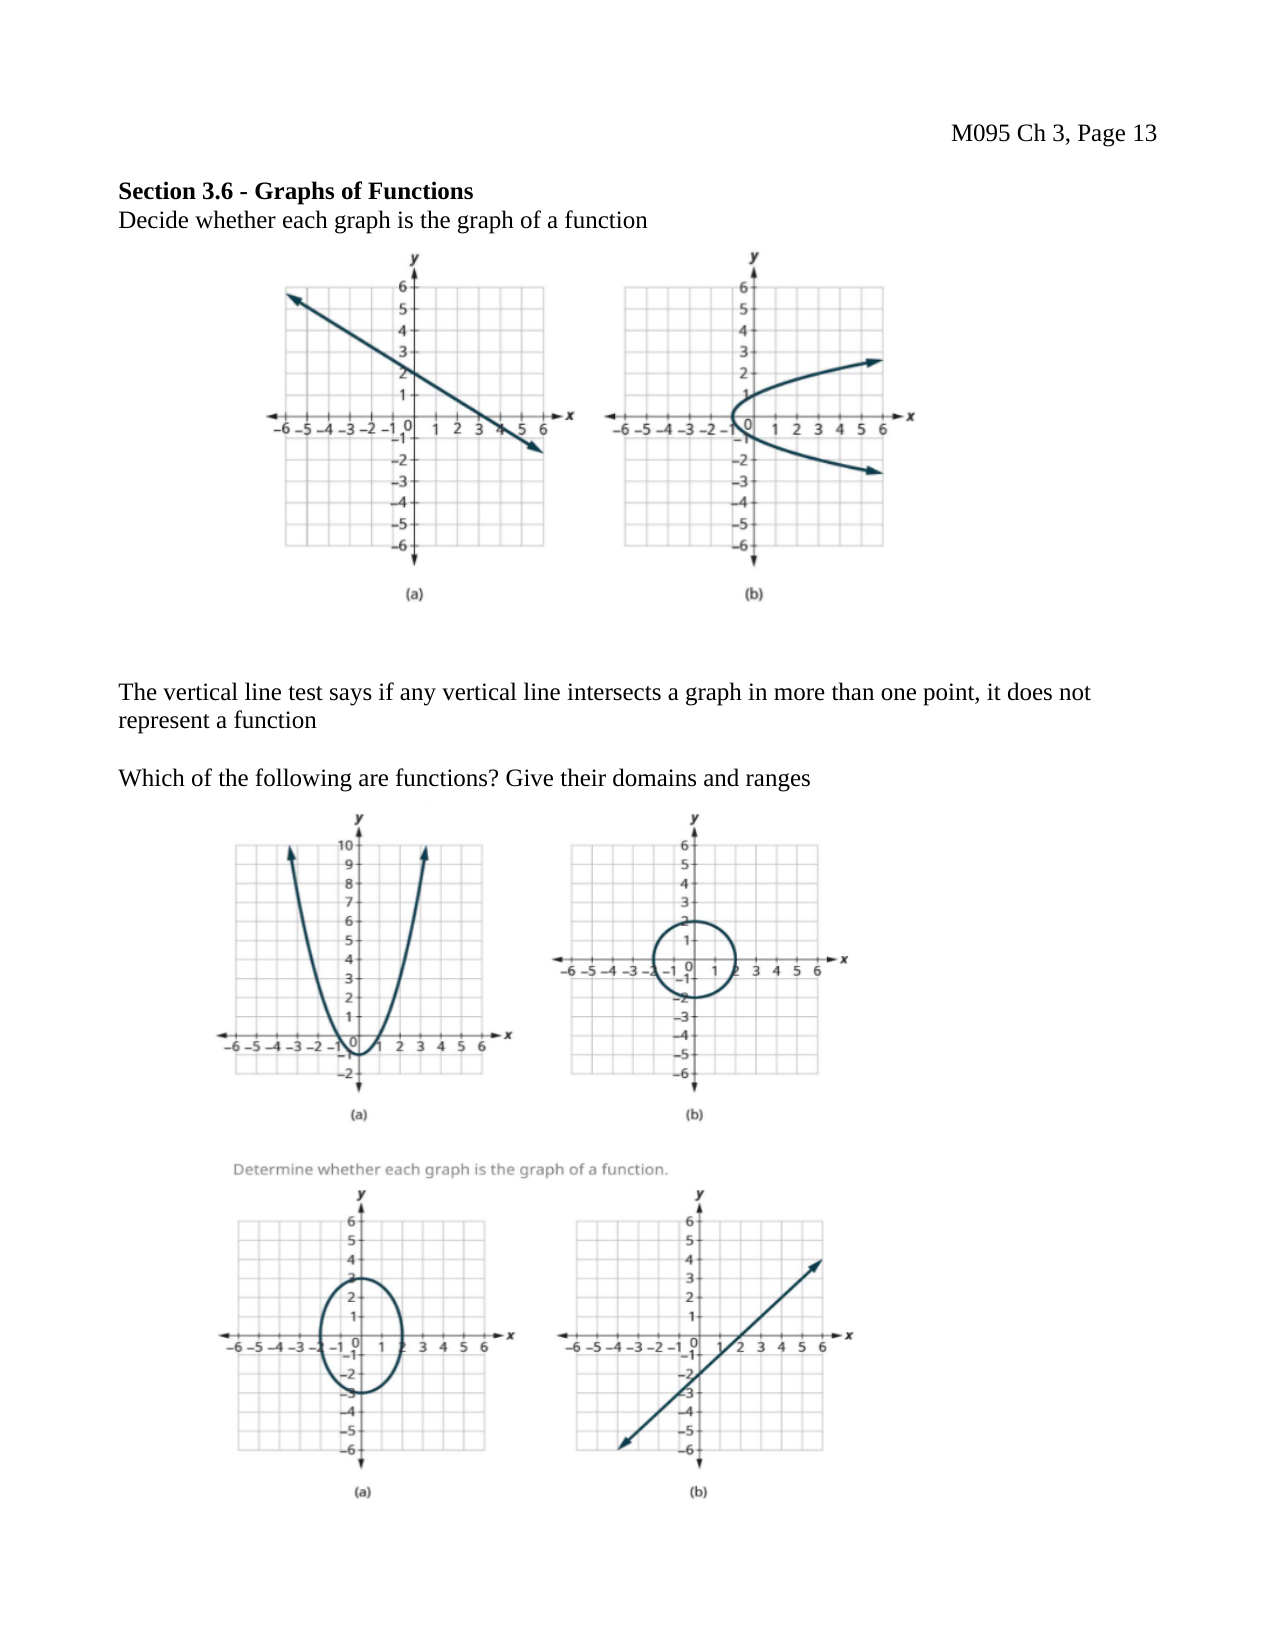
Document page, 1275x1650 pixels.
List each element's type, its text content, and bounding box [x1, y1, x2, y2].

text Section 3.6 - Graphs of Functions [118, 176, 1157, 205]
picture [247, 247, 922, 619]
text The vertical line test says if any vertical line intersects a graph in more than one point, it does not represent a function [118, 677, 1157, 734]
text Which of the following are functions? Give their domains and ranges [118, 763, 1157, 792]
text Decide whether each graph is the graph of a function [118, 205, 1157, 234]
picture [188, 803, 868, 1526]
